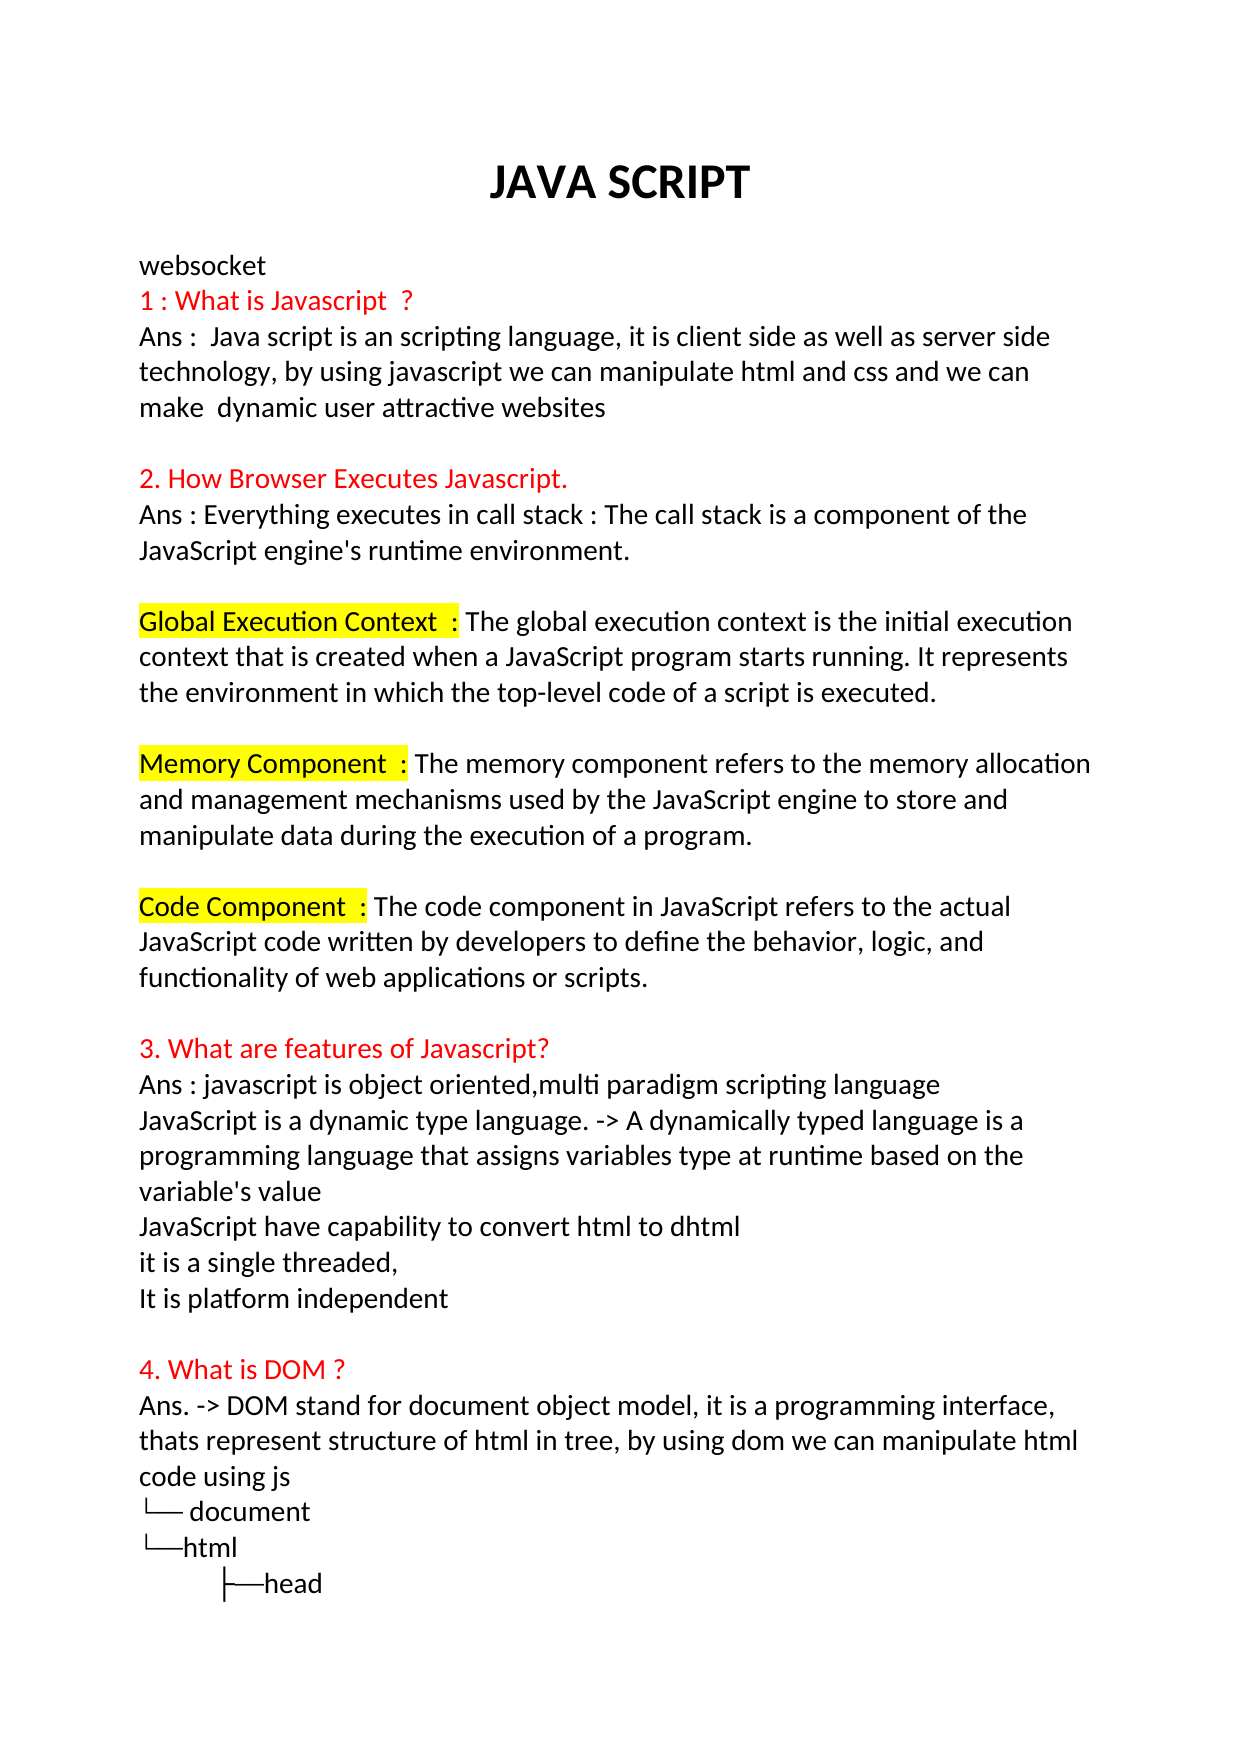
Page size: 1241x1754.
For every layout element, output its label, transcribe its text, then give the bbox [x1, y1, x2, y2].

text it is a single threaded, [139, 1244, 1101, 1280]
text websocket [139, 247, 1101, 282]
text └──html [139, 1529, 1101, 1565]
text Code Component : The code component in JavaScript refers to the actual JavaScript code written by developers to define the behavior, logic, and functionality of web applications or scripts. [139, 888, 1101, 995]
text Global Execution Context : The global execution context is the initial execution context that is created when a JavaScript program starts running. It represents the environment in which the top-level code of a script is executed. [139, 603, 1101, 710]
text ├──head [139, 1565, 1101, 1600]
text It is platform independent [139, 1280, 1101, 1315]
text Ans. -> DOM stand for document object model, it is a programming interface, thats represent structure of html in tree, by using dom we can manipulate html code using js [139, 1387, 1101, 1493]
text └── document [139, 1493, 1101, 1529]
text Memory Component : The memory component refers to the memory allocation and management mechanisms used by the JavaScript engine to store and manipulate data during the execution of a program. [139, 745, 1101, 852]
text 3. What are features of Javascript? [139, 1030, 1101, 1066]
text 4. What is DOM ? [139, 1351, 1101, 1387]
text JAVA SCRIPT [139, 150, 1101, 211]
text JavaScript have capability to convert html to dhtml [139, 1208, 1101, 1244]
text Ans : Java script is an scripting language, it is client side as well as server side technology, by using javascript we can manipulate html and css and we can make dynamic user attractive websites [139, 318, 1101, 425]
text 2. How Browser Executes Javascript. [139, 460, 1101, 496]
text Ans : javascript is object oriented,multi paradigm scripting language [139, 1066, 1101, 1102]
text Ans : Everything executes in call stack : The call stack is a component of the JavaScript engine's runtime environment. [139, 496, 1101, 567]
text 1 : What is Javascript ? [139, 282, 1101, 318]
text JavaScript is a dynamic type language. -> A dynamically typed language is a programming language that assigns variables type at runtime based on the variable's value [139, 1102, 1101, 1208]
